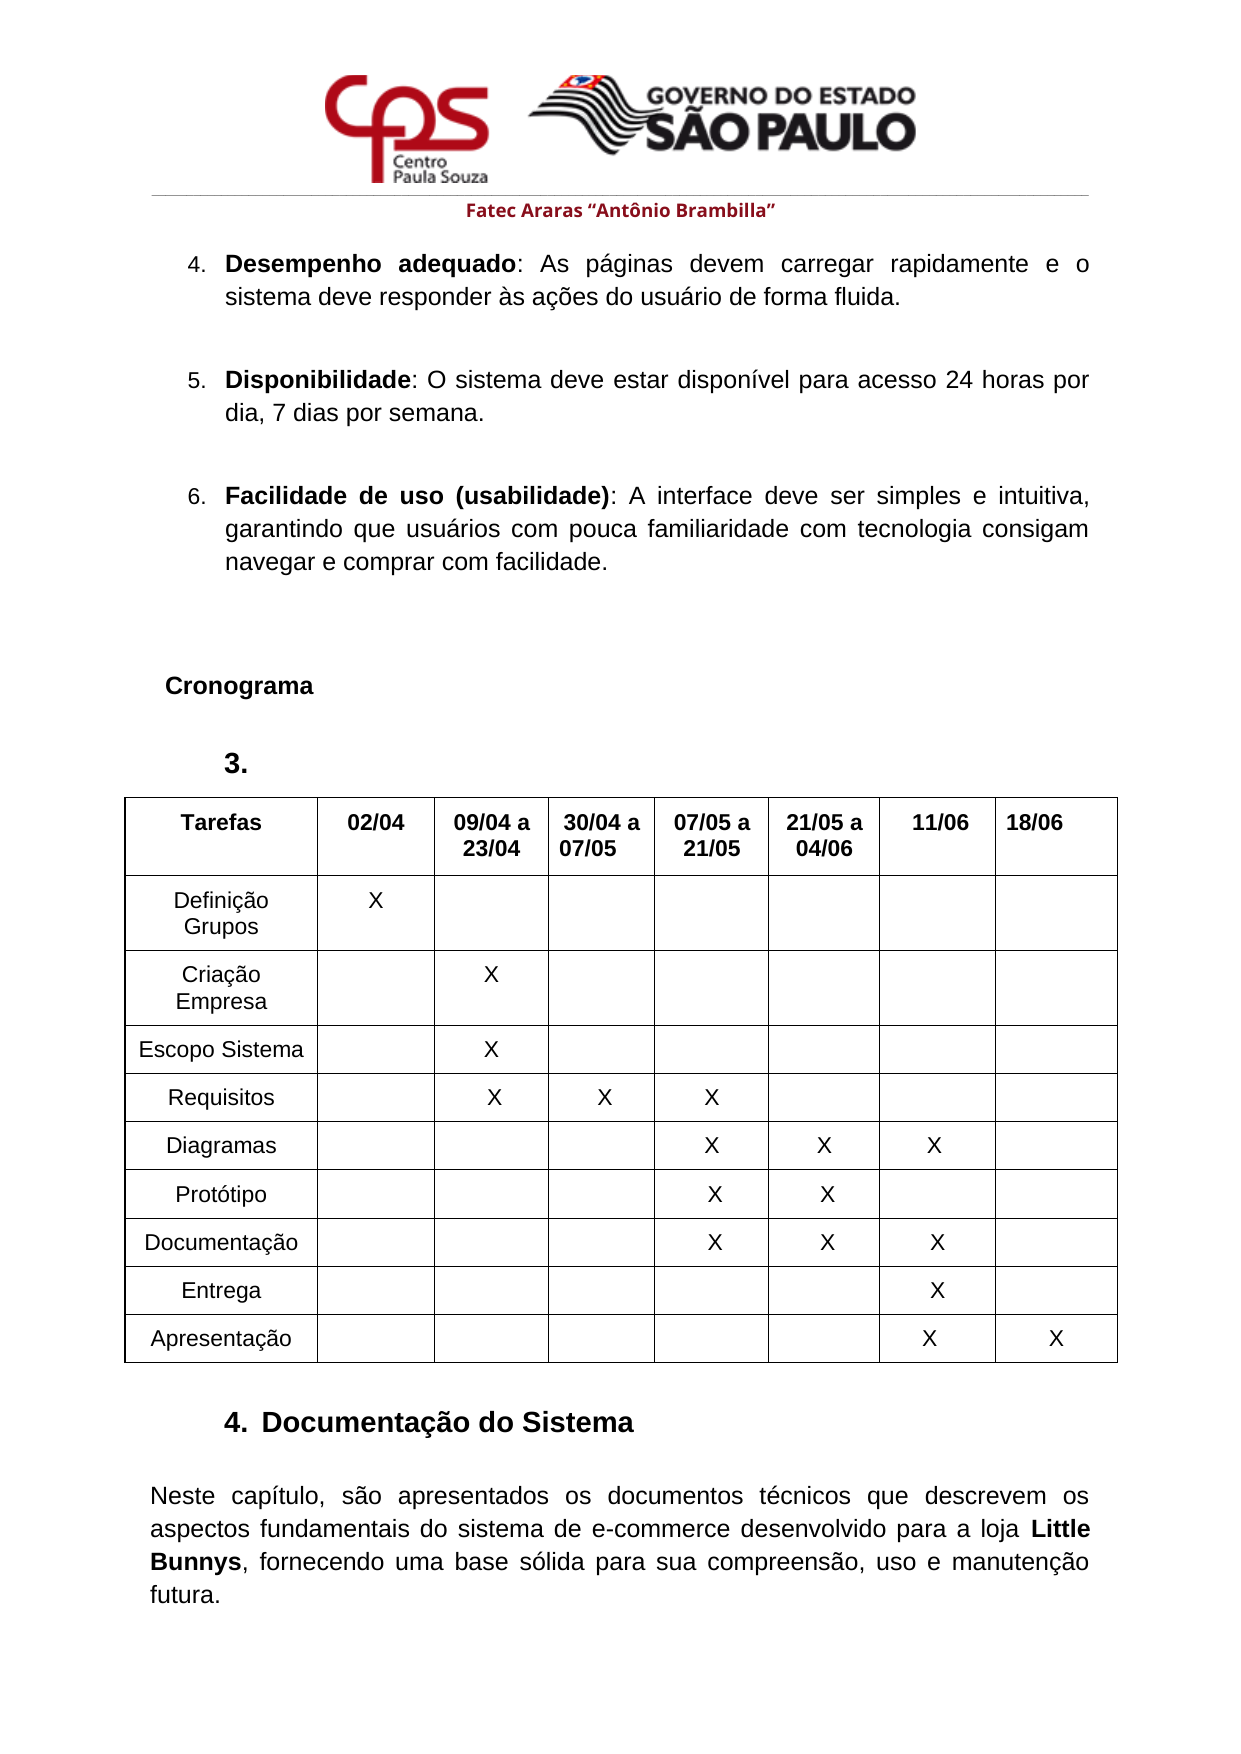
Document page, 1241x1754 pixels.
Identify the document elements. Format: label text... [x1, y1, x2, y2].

table_cell Definição Grupos [126, 876, 317, 950]
table_cell [769, 1315, 879, 1362]
table_cell X [880, 1122, 995, 1169]
table_header 30/04 a 07/05 [549, 798, 654, 875]
table_header 11/06 [880, 798, 995, 875]
subtitle Documentação do Sistema [224, 1405, 1091, 1438]
list Disponibilidade: O sistema deve estar disponível para acesso 24 horas por dia, 7 dias por semana. [187, 365, 1091, 427]
table_cell X [435, 1026, 548, 1073]
table_cell Protótipo [126, 1170, 317, 1217]
table_cell [549, 876, 654, 950]
list Desempenho adequado: As páginas devem carregar rapidamente e o sistema deve responder às ações do usuário de forma fluida. [187, 249, 1091, 311]
table_cell [880, 1170, 995, 1217]
table_header 18/06 [996, 798, 1117, 875]
table_cell [549, 1170, 654, 1217]
table_cell [996, 1267, 1117, 1314]
table_header 07/05 a 21/05 [655, 798, 768, 875]
table_cell [318, 951, 434, 1024]
table_cell [880, 1026, 995, 1073]
table_cell [996, 1170, 1117, 1217]
table_cell Entrega [126, 1267, 317, 1314]
table_cell [318, 1074, 434, 1121]
table_cell [318, 1026, 434, 1073]
table_cell [769, 1026, 879, 1073]
table_cell X [655, 1074, 768, 1121]
table_cell [880, 1074, 995, 1121]
table_cell X [880, 1315, 995, 1362]
table_cell [549, 951, 654, 1024]
table_cell X [549, 1074, 654, 1121]
table_cell [769, 876, 879, 950]
table_cell [318, 1219, 434, 1266]
table_cell Requisitos [126, 1074, 317, 1121]
table_cell [996, 876, 1117, 950]
table_cell Criação Empresa [126, 951, 317, 1024]
table_cell [435, 1122, 548, 1169]
table_cell [318, 1122, 434, 1169]
table_cell [549, 1026, 654, 1073]
table_cell [435, 1219, 548, 1266]
table_cell [655, 876, 768, 950]
table_cell [996, 1026, 1117, 1073]
table_cell [318, 1315, 434, 1362]
table_cell [996, 1219, 1117, 1266]
table_header 02/04 [318, 798, 434, 875]
table_cell [549, 1219, 654, 1266]
table_cell X [435, 1074, 548, 1121]
table_header 21/05 a 04/06 [769, 798, 879, 875]
table_cell [435, 1170, 548, 1217]
table_cell [996, 1074, 1117, 1121]
table_cell X [769, 1122, 879, 1169]
table_cell Apresentação [126, 1315, 317, 1362]
table_cell [769, 1074, 879, 1121]
table_cell [769, 1267, 879, 1314]
table_cell X [996, 1315, 1117, 1362]
table_cell [880, 876, 995, 950]
table_cell Documentação [126, 1219, 317, 1266]
table_cell X [880, 1219, 995, 1266]
table_cell X [655, 1170, 768, 1217]
table_cell X [769, 1219, 879, 1266]
table_cell X [655, 1219, 768, 1266]
table_cell [549, 1267, 654, 1314]
table_cell [655, 1026, 768, 1073]
table_cell [655, 1267, 768, 1314]
list Cronograma [165, 671, 1091, 700]
table_cell [435, 876, 548, 950]
table_cell [318, 1170, 434, 1217]
table_cell X [880, 1267, 995, 1314]
table_cell [655, 951, 768, 1024]
table_header 09/04 a 23/04 [435, 798, 548, 875]
table_cell [318, 1267, 434, 1314]
table_cell [996, 951, 1117, 1024]
table_cell [435, 1267, 548, 1314]
table_cell [769, 951, 879, 1024]
table_header Tarefas [126, 798, 317, 875]
table_cell [549, 1122, 654, 1169]
table_cell Escopo Sistema [126, 1026, 317, 1073]
table_cell [549, 1315, 654, 1362]
table_cell [655, 1315, 768, 1362]
table_cell X [435, 951, 548, 1024]
text Neste capítulo, são apresentados os documentos técnicos que descrevem os aspectos fundamentais do sistema de e-commerce desenvolvido para a loja Little Bunnys, fornecendo uma base sólida para sua compreensão, uso e manutenção futura. [150, 1481, 1091, 1609]
table_cell X [318, 876, 434, 950]
table_cell X [655, 1122, 768, 1169]
table_cell [996, 1122, 1117, 1169]
list Facilidade de uso (usabilidade): A interface deve ser simples e intuitiva, garantindo que usuários com pouca familiaridade com tecnologia consigam navegar e comprar com facilidade. [187, 481, 1091, 576]
table_cell X [769, 1170, 879, 1217]
table_cell [880, 951, 995, 1024]
table_cell [435, 1315, 548, 1362]
table_cell Diagramas [126, 1122, 317, 1169]
